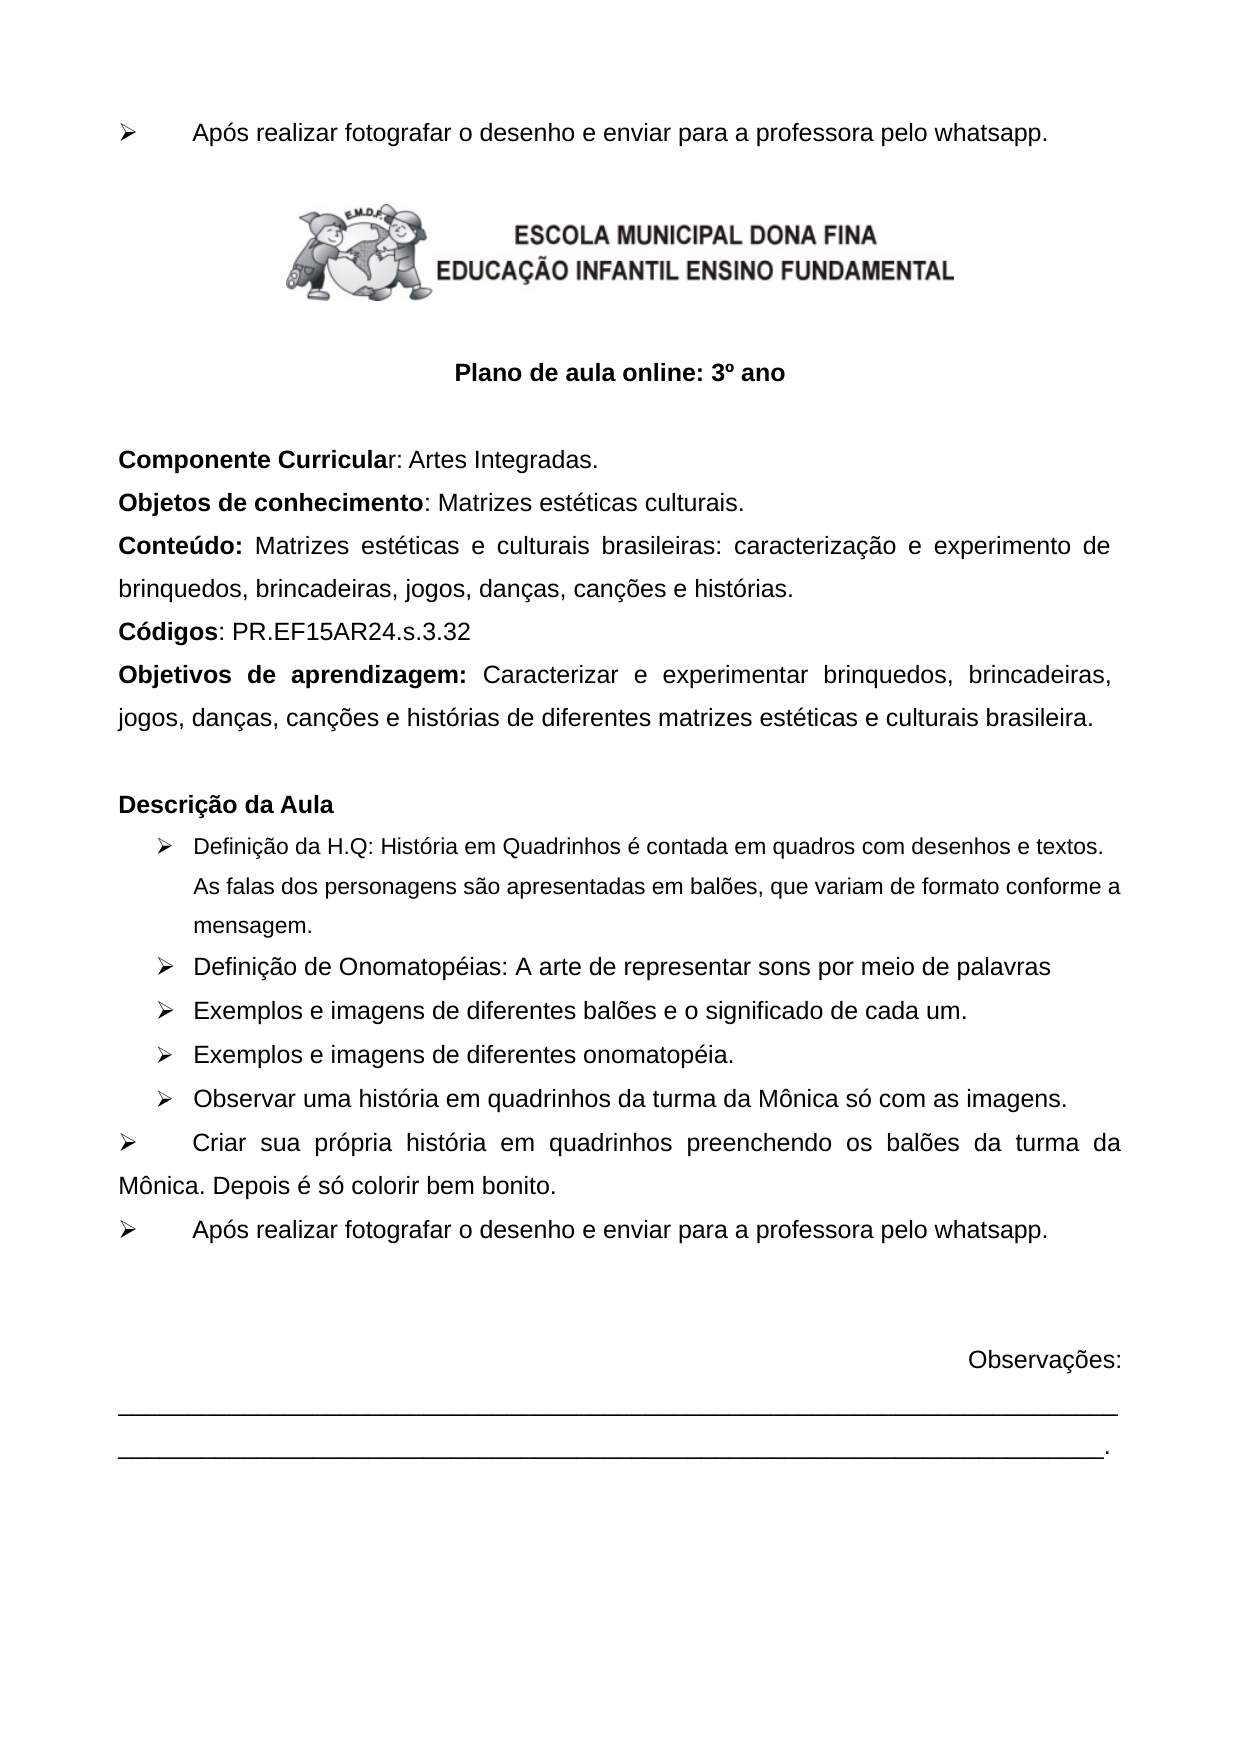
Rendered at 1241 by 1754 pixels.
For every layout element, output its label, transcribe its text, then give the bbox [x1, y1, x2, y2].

text Componente Curricular: Artes Integradas. [118, 444, 1122, 473]
list Definição da H.Q: História em Quadrinhos é contada em quadros com desenhos e textos. As falas dos personagens são apresentadas em balões, que variam de formato conforme a mensagem. [156, 833, 1122, 939]
text Descrição da Aula [118, 789, 1122, 818]
list Após realizar fotografar o desenho e enviar para a professora pelo whatsapp. [118, 1214, 1122, 1243]
list Exemplos e imagens de diferentes onomatopéia. [156, 1040, 1122, 1069]
text Códigos: PR.EF15AR24.s.3.32 [118, 617, 1112, 646]
text Objetos de conhecimento: Matrizes estéticas culturais. [118, 488, 1122, 516]
text Conteúdo: Matrizes estéticas e culturais brasileiras: caracterização e experimento de brinquedos, brincadeiras, jogos, danças, canções e histórias. [118, 531, 1112, 603]
list Definição de Onomatopéias: A arte de representar sons por meio de palavras [156, 952, 1122, 981]
list Exemplos e imagens de diferentes balões e o significado de cada um. [156, 996, 1122, 1025]
text Plano de aula online: 3º ano [118, 358, 1122, 387]
list Observar uma história em quadrinhos da turma da Mônica só com as imagens. [156, 1084, 1122, 1113]
list Após realizar fotografar o desenho e enviar para a professora pelo whatsapp. [118, 118, 1122, 147]
text Objetivos de aprendizagem: Caracterizar e experimentar brinquedos, brincadeiras, jogos, danças, canções e histórias de diferentes matrizes estéticas e culturais brasileira. [118, 660, 1112, 732]
text Observações: _______________________________________________________________________________________________________________________________________________. [118, 1345, 1122, 1460]
list Criar sua própria história em quadrinhos preenchendo os balões da turma da Mônica. Depois é só colorir bem bonito. [118, 1128, 1122, 1199]
